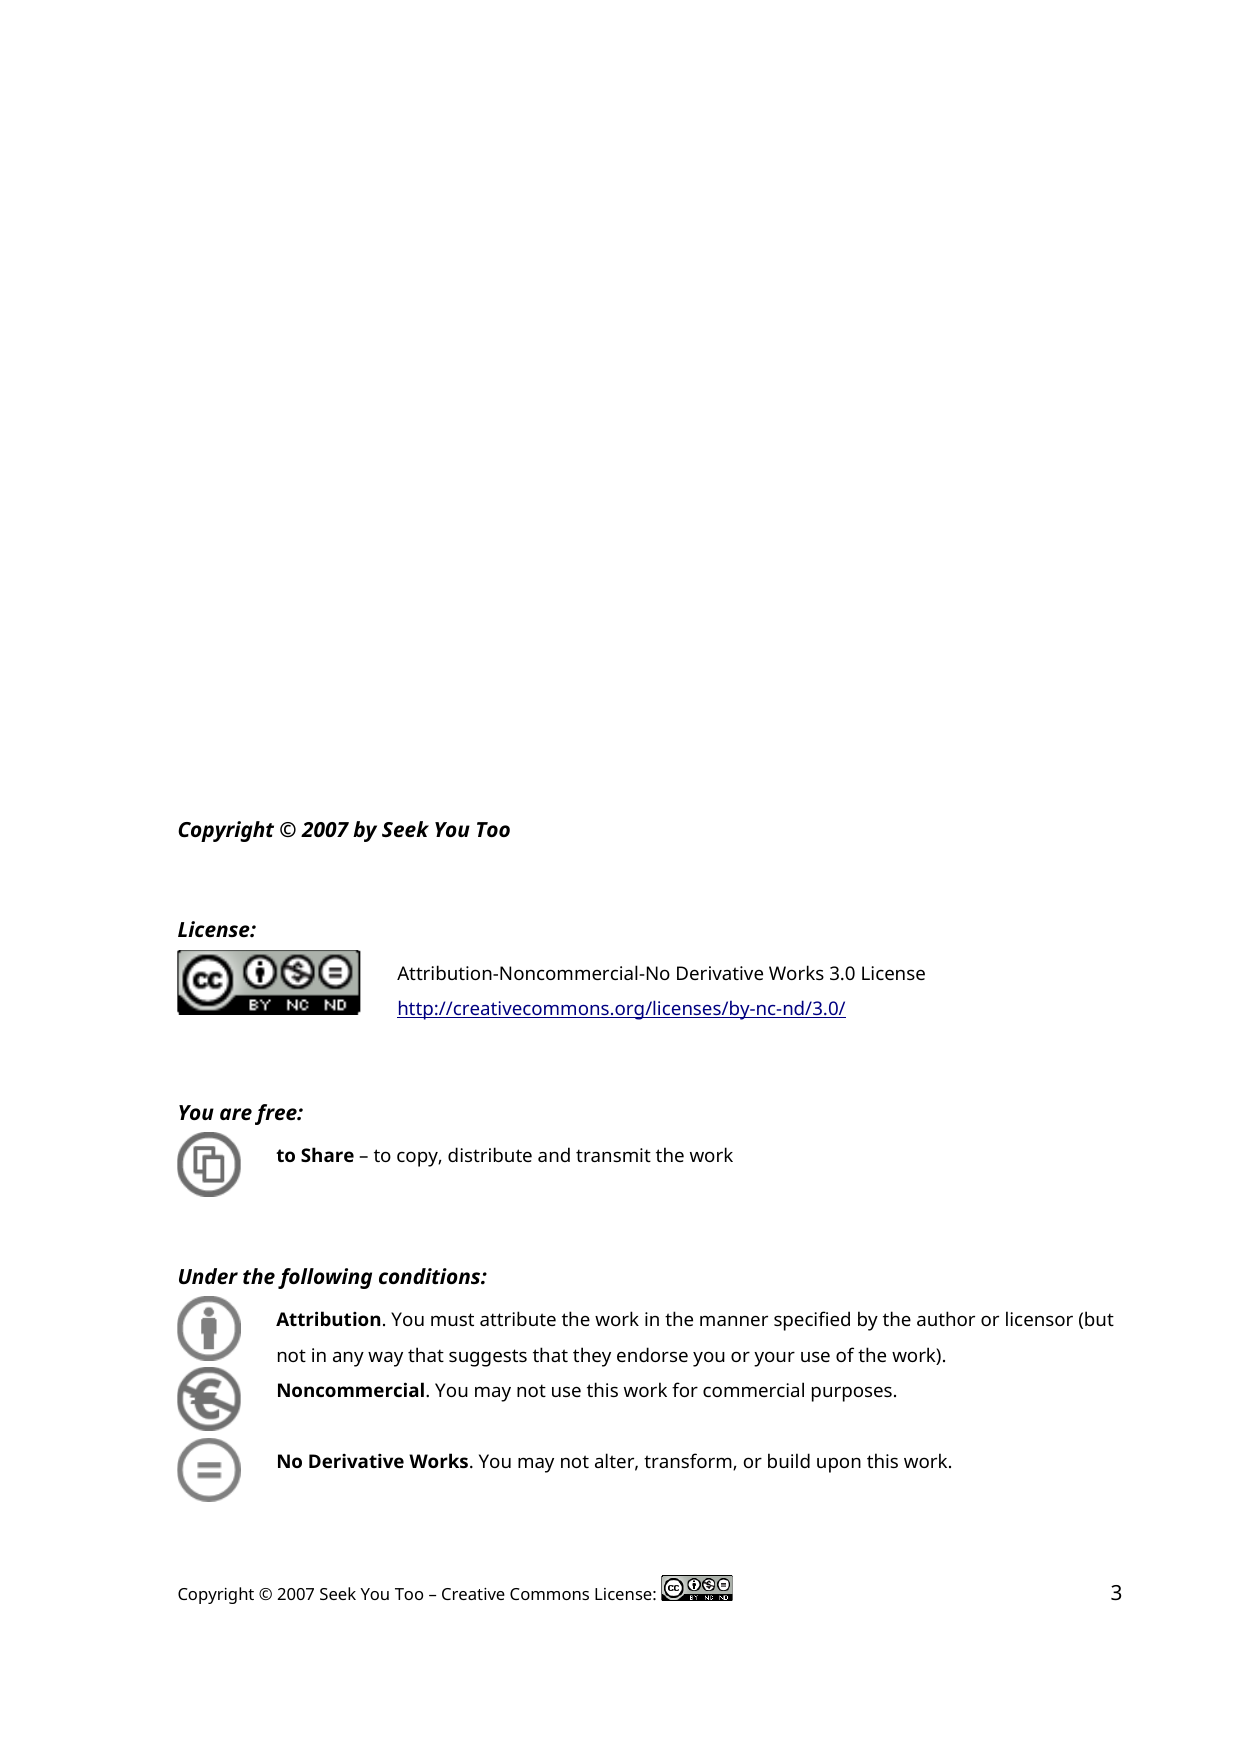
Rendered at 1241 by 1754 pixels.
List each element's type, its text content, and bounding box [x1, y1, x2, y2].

table_cell [241, 1438, 276, 1502]
table_header [177, 950, 397, 1032]
picture [177, 950, 361, 1015]
subtitle Under the following conditions: [177, 1255, 1122, 1291]
picture [661, 1575, 733, 1601]
picture [177, 1438, 241, 1502]
picture [177, 1132, 241, 1197]
table_cell No Derivative Works. You may not alter, transform, or build upon this work. [276, 1438, 1122, 1502]
table_header to Share – to copy, distribute and transmit the work [276, 1133, 1122, 1196]
table_cell [177, 1368, 276, 1438]
table_header Attribution. You must attribute the work in the manner specified by the author or licensor (but not in any way that suggests that they endorse you or your use of the work). [276, 1297, 1122, 1367]
subtitle Copyright © 2007 by Seek You Too [177, 808, 1122, 844]
subtitle You are free: [177, 1091, 1122, 1127]
subtitle License: [177, 908, 1122, 944]
table_header Attribution-Noncommercial-No Derivative Works 3.0 License http://creativecommons.org/licenses/by-nc-nd/3.0/ [397, 950, 1122, 1032]
picture [177, 1367, 241, 1431]
table_header [177, 1297, 276, 1367]
picture [177, 1296, 241, 1361]
table_cell Noncommercial. You may not use this work for commercial purposes. [276, 1368, 1122, 1438]
table_header [241, 1133, 276, 1196]
